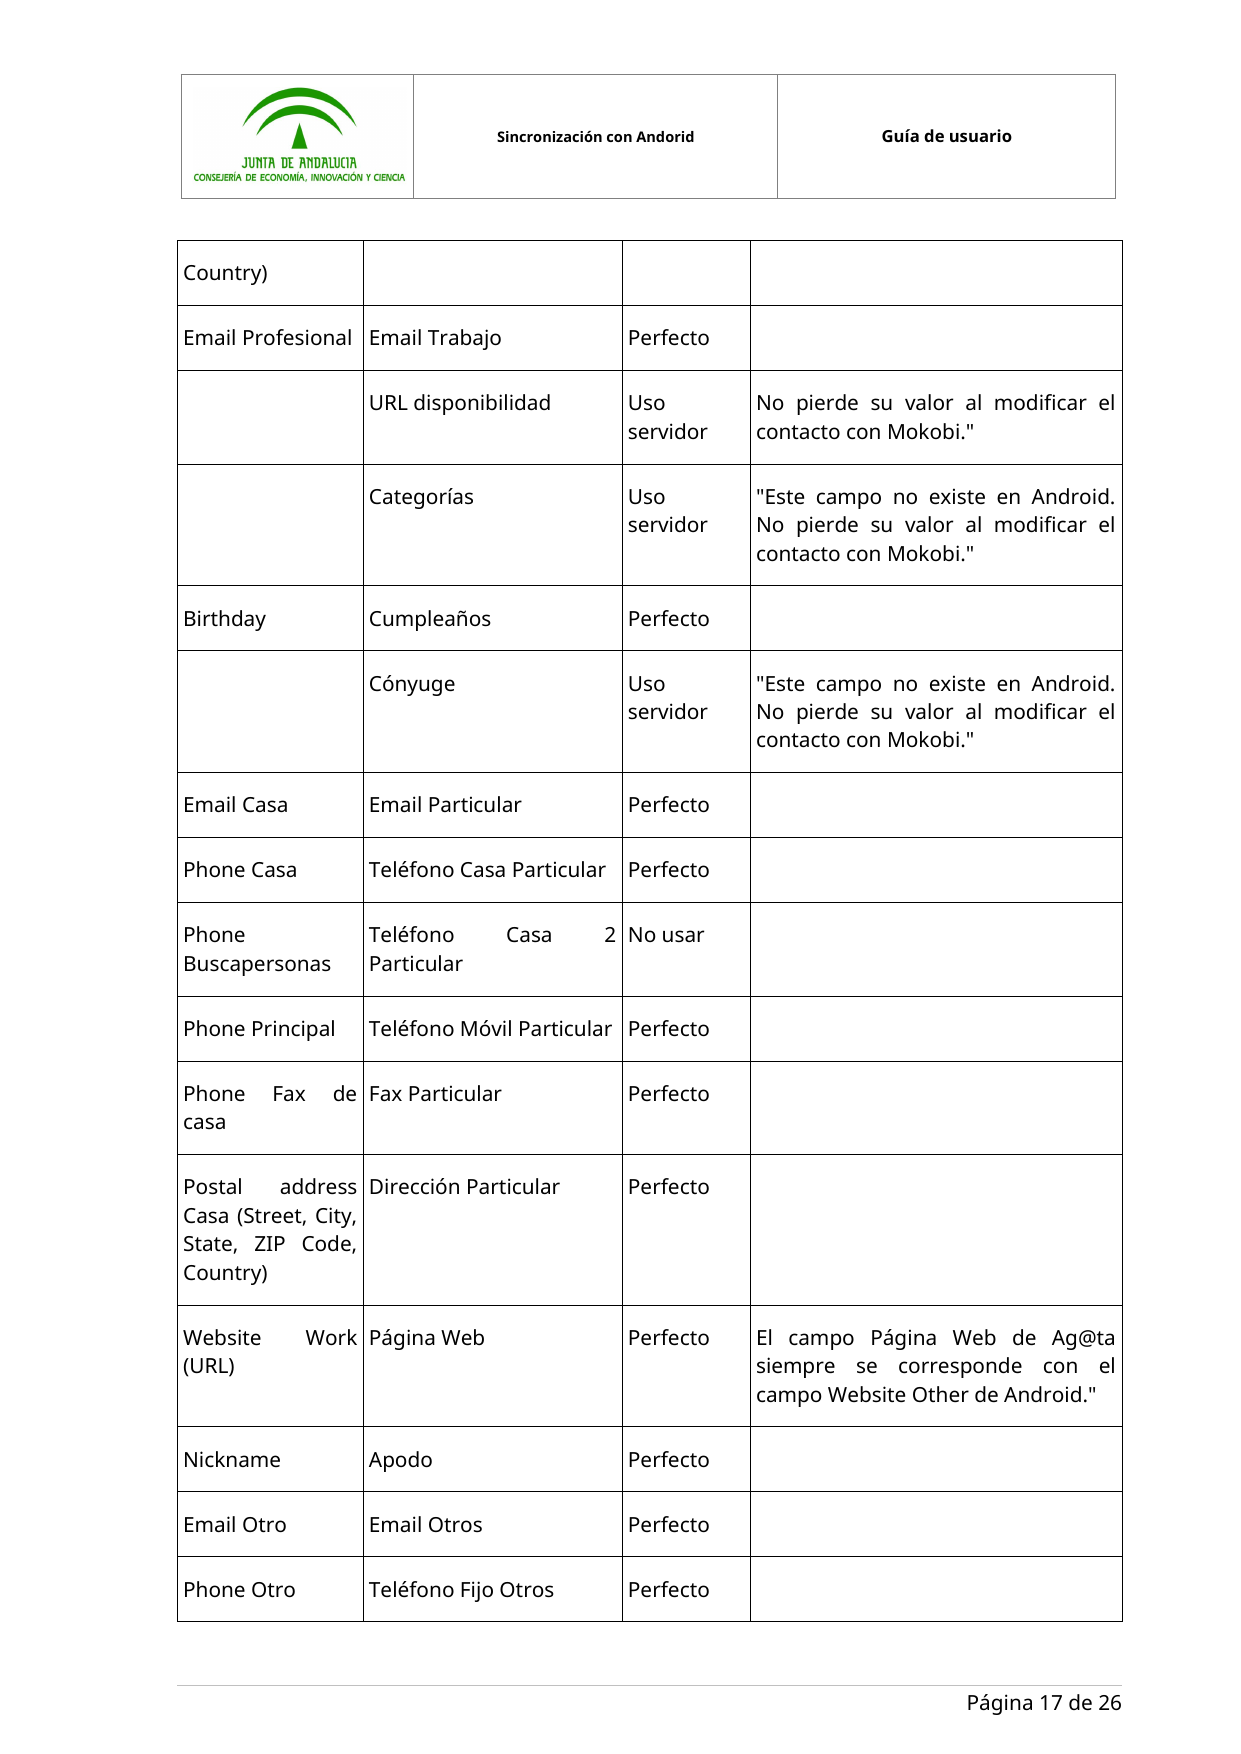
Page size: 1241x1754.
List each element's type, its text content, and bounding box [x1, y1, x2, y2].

table_cell [178, 465, 363, 585]
picture [192, 87, 407, 186]
table_cell Perfecto [623, 586, 750, 650]
table_cell Perfecto [623, 1427, 750, 1491]
table_cell Perfecto [623, 1557, 750, 1621]
table_cell Uso servidor [623, 371, 750, 463]
table_cell Uso servidor [623, 651, 750, 772]
table_cell Página Web [364, 1306, 622, 1426]
table_cell [751, 241, 1122, 305]
table_cell Country) [178, 241, 363, 305]
table_cell Teléfono Móvil Particular [364, 997, 622, 1061]
table_cell Fax Particular [364, 1062, 622, 1154]
table_cell [751, 1557, 1122, 1621]
table_cell [751, 1155, 1122, 1304]
table_cell [751, 1427, 1122, 1491]
table_cell Perfecto [623, 306, 750, 370]
table_cell Uso servidor [623, 465, 750, 585]
table_cell [751, 1062, 1122, 1154]
table_cell Perfecto [623, 1306, 750, 1426]
table_cell Phone Buscapersonas [178, 903, 363, 996]
table_cell Postal address Casa (Street, City, State, ZIP Code, Country) [178, 1155, 363, 1304]
table_cell El campo Página Web de Ag@ta siempre se corresponde con el campo Website Other de Android." [751, 1306, 1122, 1426]
table_cell [751, 838, 1122, 902]
table_cell No usar [623, 903, 750, 996]
table_cell [364, 241, 622, 305]
table_cell Email Particular [364, 773, 622, 837]
table_cell Perfecto [623, 1155, 750, 1304]
table_cell [178, 371, 363, 463]
table_cell Email Profesional [178, 306, 363, 370]
table_cell Birthday [178, 586, 363, 650]
table_cell "Este campo no existe en Android. No pierde su valor al modificar el contacto con Mokobi." [751, 651, 1122, 772]
table_cell Perfecto [623, 773, 750, 837]
table_cell Perfecto [623, 1062, 750, 1154]
table_cell Phone Principal [178, 997, 363, 1061]
table_cell URL disponibilidad [364, 371, 622, 463]
table_cell [751, 773, 1122, 837]
table_cell Apodo [364, 1427, 622, 1491]
table_cell Perfecto [623, 838, 750, 902]
table_cell Perfecto [623, 997, 750, 1061]
table_cell Cumpleaños [364, 586, 622, 650]
table_cell [751, 997, 1122, 1061]
table_cell [751, 1492, 1122, 1556]
table_cell "Este campo no existe en Android. No pierde su valor al modificar el contacto con Mokobi." [751, 465, 1122, 585]
table_cell [751, 306, 1122, 370]
table_cell Categorías [364, 465, 622, 585]
table_cell Phone Fax de casa [178, 1062, 363, 1154]
table_cell Dirección Particular [364, 1155, 622, 1304]
table_cell Teléfono Casa 2 Particular [364, 903, 622, 996]
table_cell [623, 241, 750, 305]
table_cell Perfecto [623, 1492, 750, 1556]
table_cell Email Otros [364, 1492, 622, 1556]
table_cell Website Work (URL) [178, 1306, 363, 1426]
table_cell Phone Otro [178, 1557, 363, 1621]
table_cell Email Otro [178, 1492, 363, 1556]
table_cell [751, 903, 1122, 996]
table_cell [751, 586, 1122, 650]
table_cell [178, 651, 363, 772]
table_cell Email Trabajo [364, 306, 622, 370]
table_cell Nickname [178, 1427, 363, 1491]
table_cell Teléfono Fijo Otros [364, 1557, 622, 1621]
table_cell No pierde su valor al modificar el contacto con Mokobi." [751, 371, 1122, 463]
table_cell Phone Casa [178, 838, 363, 902]
table_cell Teléfono Casa Particular [364, 838, 622, 902]
table_cell Email Casa [178, 773, 363, 837]
table_cell Cónyuge [364, 651, 622, 772]
